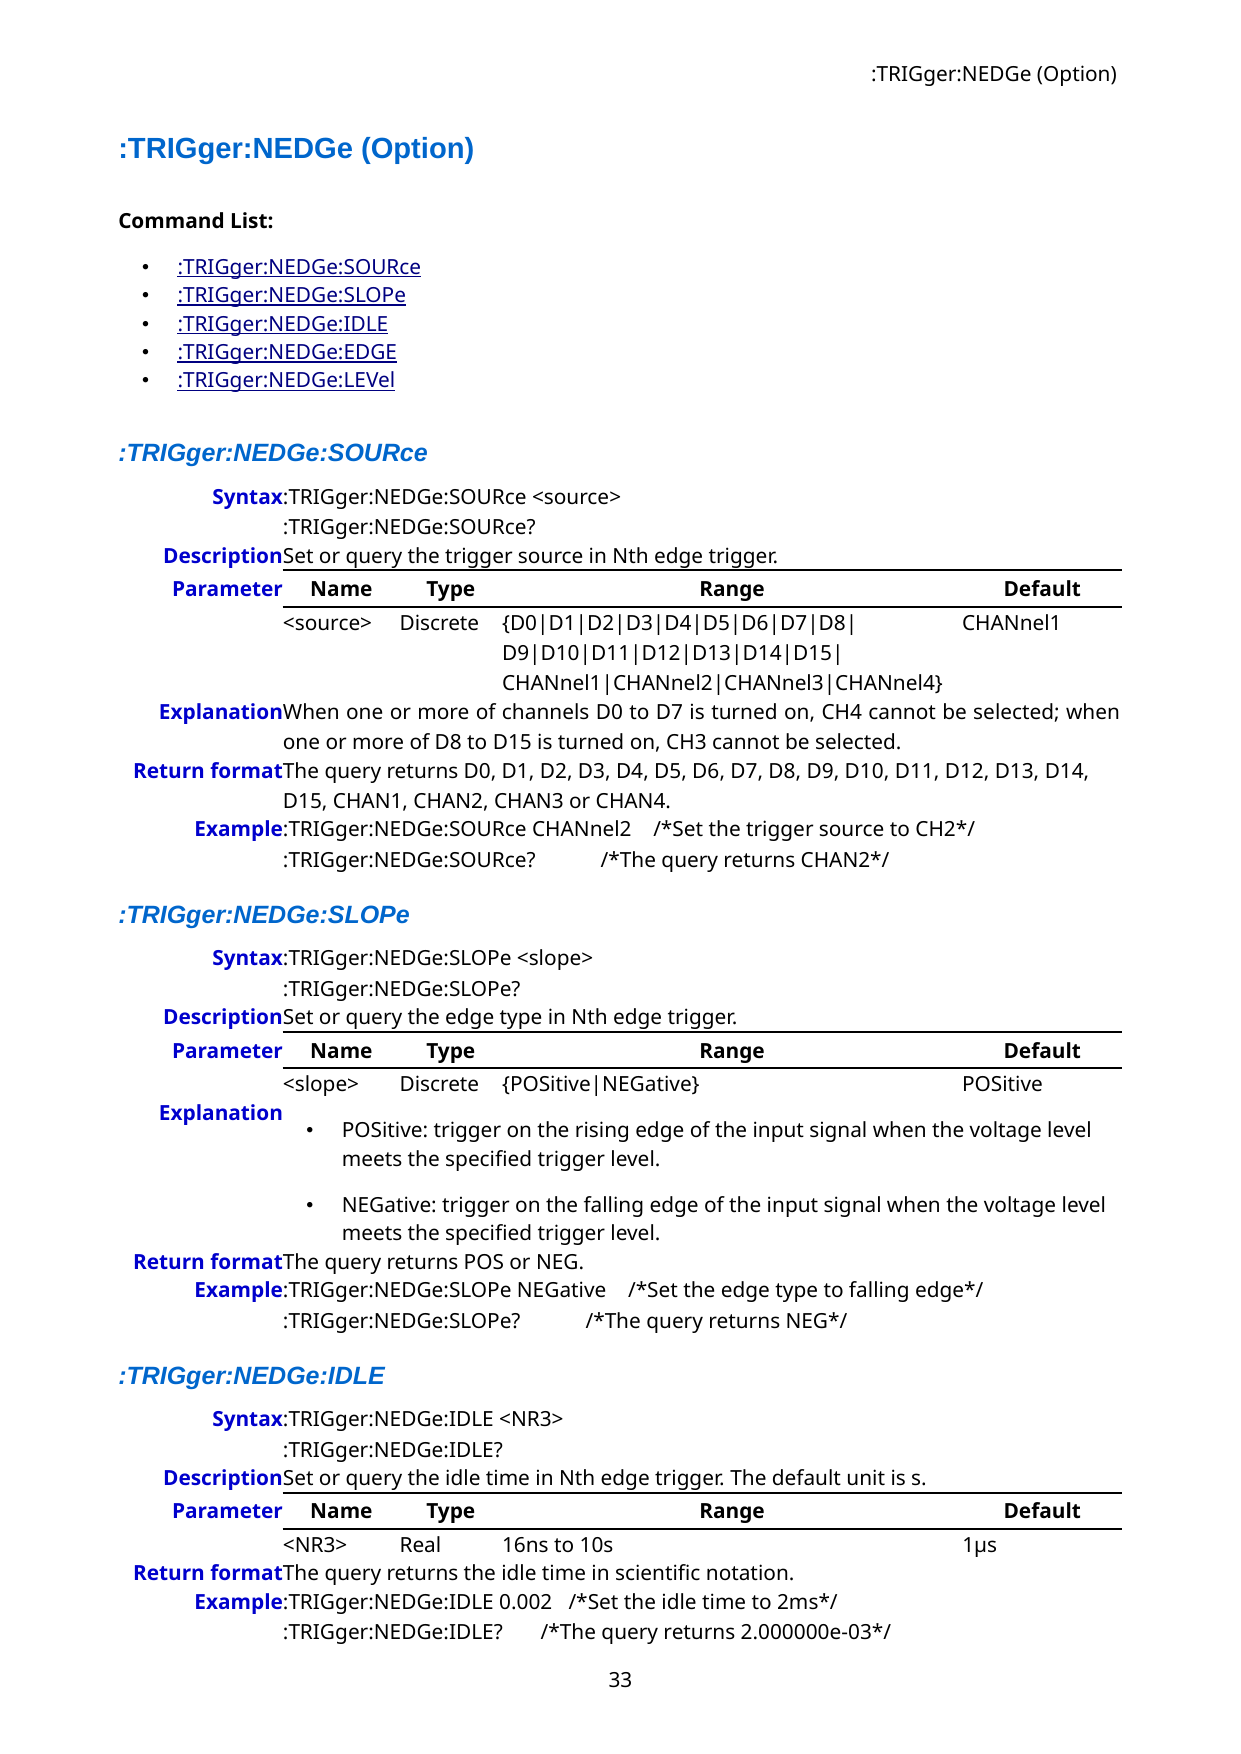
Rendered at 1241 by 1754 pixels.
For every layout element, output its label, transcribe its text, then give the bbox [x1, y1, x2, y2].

table_cell The query returns D0, D1, D2, D3, D4, D5, D6, D7, D8, D9, D10, D11, D12, D13, D14, D15, CHAN1, CHAN2, CHAN3 or CHAN4. [283, 756, 1122, 814]
table_cell Description [118, 1463, 283, 1492]
table_cell Explanation [118, 697, 283, 756]
table_cell {D0|D1|D2|D3|D4|D5|D6|D7|D8| D9|D10|D11|D12|D13|D14|D15| CHANnel1|CHANnel2|CHANnel3|CHANnel4} [502, 608, 962, 697]
table_cell Type [399, 1494, 502, 1528]
table_cell 1μs [962, 1530, 1122, 1558]
table_cell {POSitive|NEGative} [502, 1069, 962, 1098]
table_cell Default [962, 571, 1122, 606]
list :TRIGger:NEDGe:SLOPe [142, 280, 1110, 309]
list :TRIGger:NEDGe:LEVel [142, 366, 1110, 394]
list :TRIGger:NEDGe:SOURce [142, 252, 1110, 280]
table_cell <source> [283, 608, 399, 697]
table_header :TRIGger:NEDGe:IDLE <NR3> :TRIGger:NEDGe:IDLE? [283, 1404, 1122, 1463]
table_cell Type [399, 571, 502, 606]
subtitle :TRIGger:NEDGe:IDLE [118, 1361, 1122, 1389]
table_cell Name [283, 1494, 399, 1528]
table_header Syntax [118, 944, 283, 1002]
table_cell The query returns the idle time in scientific notation. [283, 1559, 1122, 1587]
table_cell Type [399, 1033, 502, 1067]
table_cell Description [118, 1003, 283, 1031]
table_cell CHANnel1 [962, 608, 1122, 697]
table_cell :TRIGger:NEDGe:SLOPe NEGative /*Set the edge type to falling edge*/ :TRIGger:NEDGe:SLOPe? /*The query returns NEG*/ [283, 1275, 1122, 1334]
table_cell Range [502, 1494, 962, 1528]
table_cell Name [283, 571, 399, 606]
table_cell Set or query the edge type in Nth edge trigger. [283, 1003, 1122, 1031]
table_cell <NR3> [283, 1530, 399, 1558]
table_cell Name [283, 1033, 399, 1067]
table_cell Example [118, 1275, 283, 1334]
table_cell [118, 606, 283, 697]
table_cell Range [502, 571, 962, 606]
table_cell The query returns POS or NEG. [283, 1247, 1122, 1275]
table_cell Real [399, 1530, 502, 1558]
table_cell POSitive [962, 1069, 1122, 1098]
table_cell <slope> [283, 1069, 399, 1098]
table_header :TRIGger:NEDGe:SLOPe <slope> :TRIGger:NEDGe:SLOPe? [283, 944, 1122, 1002]
list :TRIGger:NEDGe:EDGE [142, 337, 1110, 366]
table_cell :TRIGger:NEDGe:IDLE 0.002 /*Set the idle time to 2ms*/ :TRIGger:NEDGe:IDLE? /*The query returns 2.000000e-03*/ [283, 1587, 1122, 1646]
table_header :TRIGger:NEDGe:SOURce <source> :TRIGger:NEDGe:SOURce? [283, 482, 1122, 541]
table_cell Parameter [118, 1492, 283, 1528]
table_cell [118, 1067, 283, 1098]
text Command List: [118, 206, 1122, 234]
table_cell Parameter [118, 1031, 283, 1067]
table_cell 16ns to 10s [502, 1530, 962, 1558]
table_cell Range [502, 1033, 962, 1067]
table_cell Discrete [399, 608, 502, 697]
table_cell Return format [118, 756, 283, 814]
table_cell Return format [118, 1559, 283, 1587]
table_cell Discrete [399, 1069, 502, 1098]
table_cell POSitive: trigger on the rising edge of the input signal when the voltage level meets the specified trigger level. NEGative: trigger on the falling edge of the input signal when the voltage level meets the specified trigger level. [283, 1098, 1122, 1247]
list :TRIGger:NEDGe:IDLE [142, 309, 1110, 337]
table_cell Description [118, 541, 283, 569]
table_cell :TRIGger:NEDGe:SOURce CHANnel2 /*Set the trigger source to CH2*/ :TRIGger:NEDGe:SOURce? /*The query returns CHAN2*/ [283, 815, 1122, 873]
table_cell Default [962, 1033, 1122, 1067]
table_cell Return format [118, 1247, 283, 1275]
table_cell Set or query the idle time in Nth edge trigger. The default unit is s. [283, 1463, 1122, 1492]
subtitle :TRIGger:NEDGe:SLOPe [118, 900, 1122, 929]
table_cell Example [118, 1587, 283, 1646]
subtitle :TRIGger:NEDGe:SOURce [118, 438, 1122, 467]
table_cell Explanation [118, 1098, 283, 1247]
table_cell Default [962, 1494, 1122, 1528]
table_cell Set or query the trigger source in Nth edge trigger. [283, 541, 1122, 569]
table_cell [118, 1528, 283, 1558]
table_cell Parameter [118, 569, 283, 606]
table_header Syntax [118, 482, 283, 541]
table_cell Example [118, 815, 283, 873]
subtitle :TRIGger:NEDGe (Option) [118, 131, 1122, 165]
table_cell When one or more of channels D0 to D7 is turned on, CH4 cannot be selected; when one or more of D8 to D15 is turned on, CH3 cannot be selected. [283, 697, 1122, 756]
table_header Syntax [118, 1404, 283, 1463]
